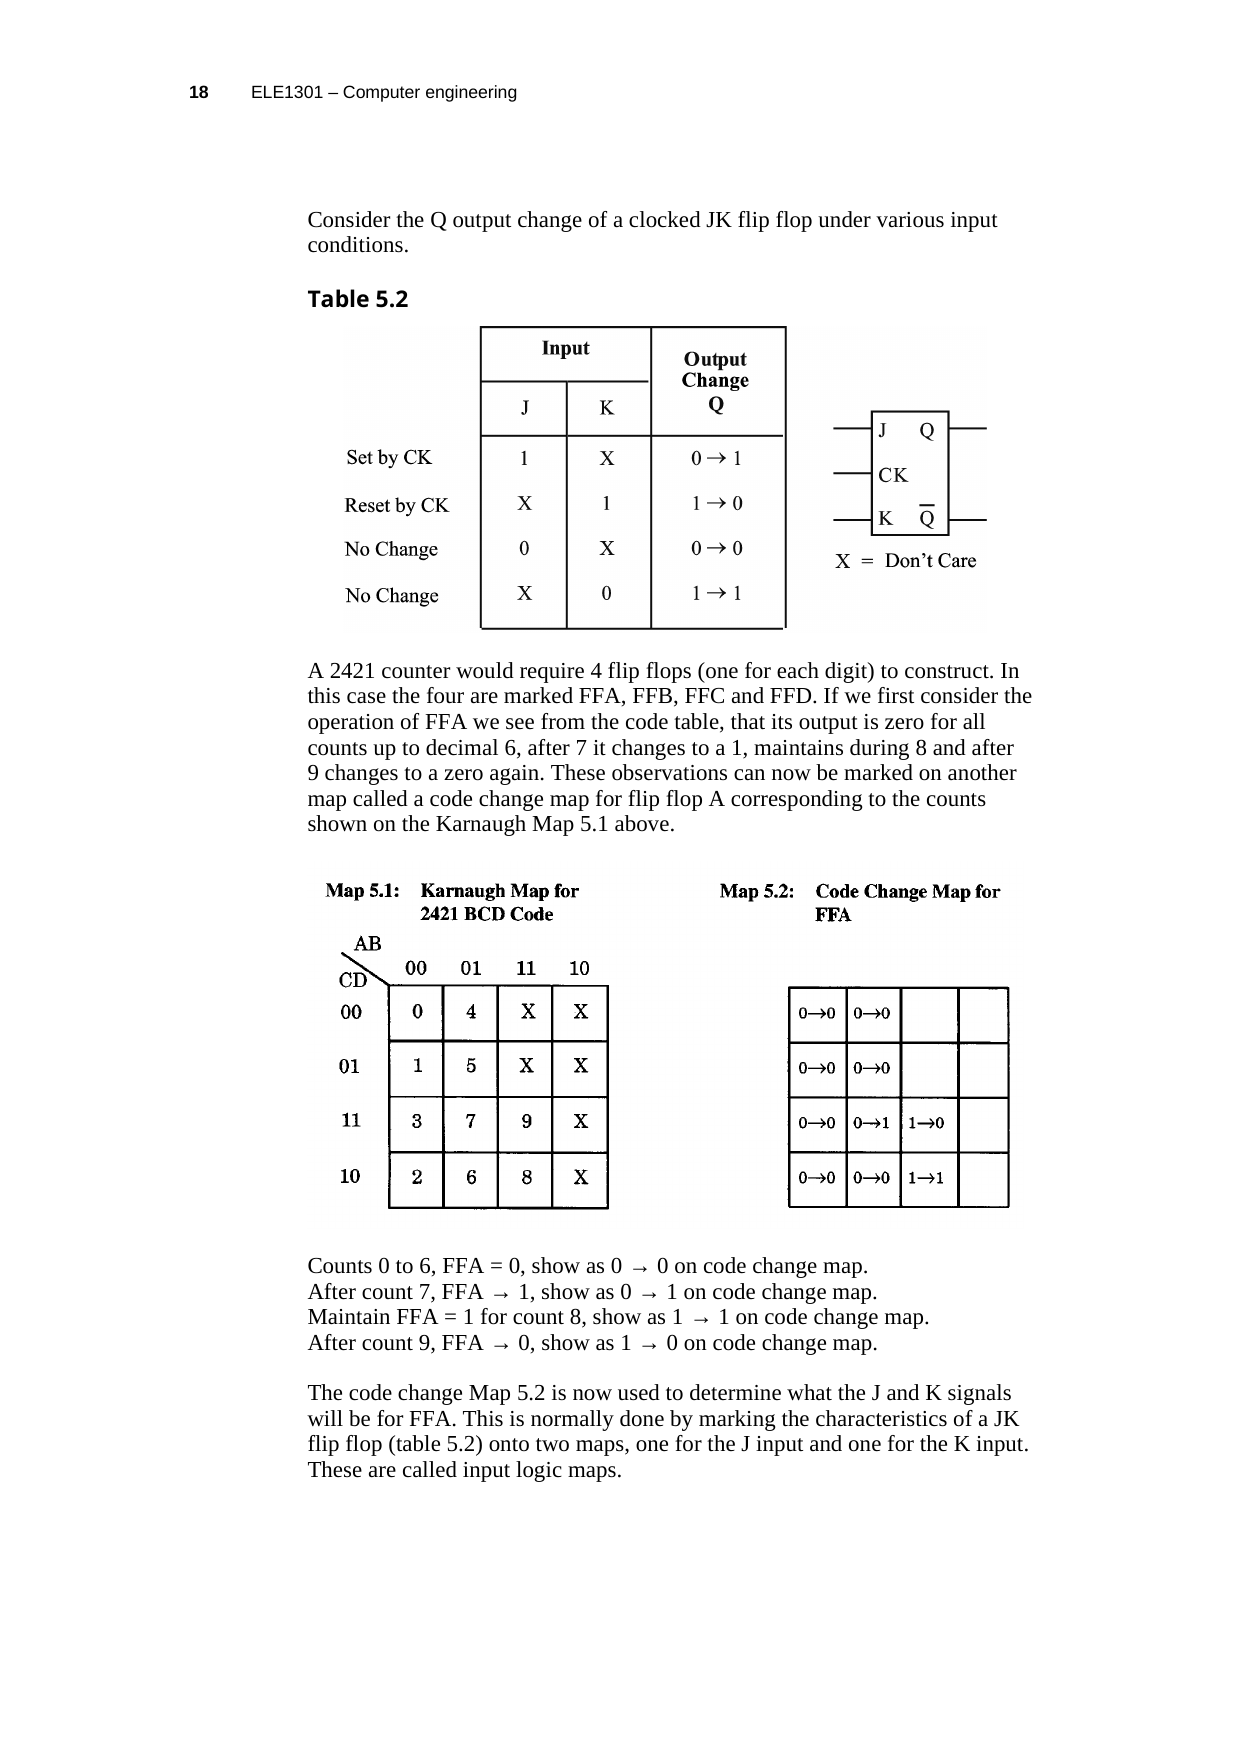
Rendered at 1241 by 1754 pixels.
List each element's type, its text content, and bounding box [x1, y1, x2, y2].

picture [307, 861, 1024, 1229]
picture [342, 326, 987, 633]
table_cell Consider the Q output change of a clocked JK flip flop under various input conditions. Table 5.2 A 2421 counter would require 4 flip flops (one for each digit) to construct. In this case the four are marked FFA, FFB, FFC and FFD. If we first consider the operation of FFA we see from the code table, that its output is zero for all counts up to decimal 6, after 7 it changes to a 1, maintains during 8 and after 9 changes to a zero again. These observations can now be marked on another map called a code change map for flip flop A corresponding to the counts shown on the Karnaugh Map 5.1 above. Counts 0 to 6, FFA = 0, show as 0 → 0 on code change map. After count 7, FFA → 1, show as 0 → 1 on code change map. Maintain FFA = 1 for count 8, show as 1 → 1 on code change map. After count 9, FFA → 0, show as 1 → 0 on code change map. The code change Map 5.2 is now used to determine what the J and K signals will be for FFA. This is normally done by marking the characteristics of a JK flip flop (table 5.2) onto two maps, one for the J input and one for the K input. These are called input logic maps. [307, 207, 1051, 1482]
table_cell [189, 207, 307, 1482]
